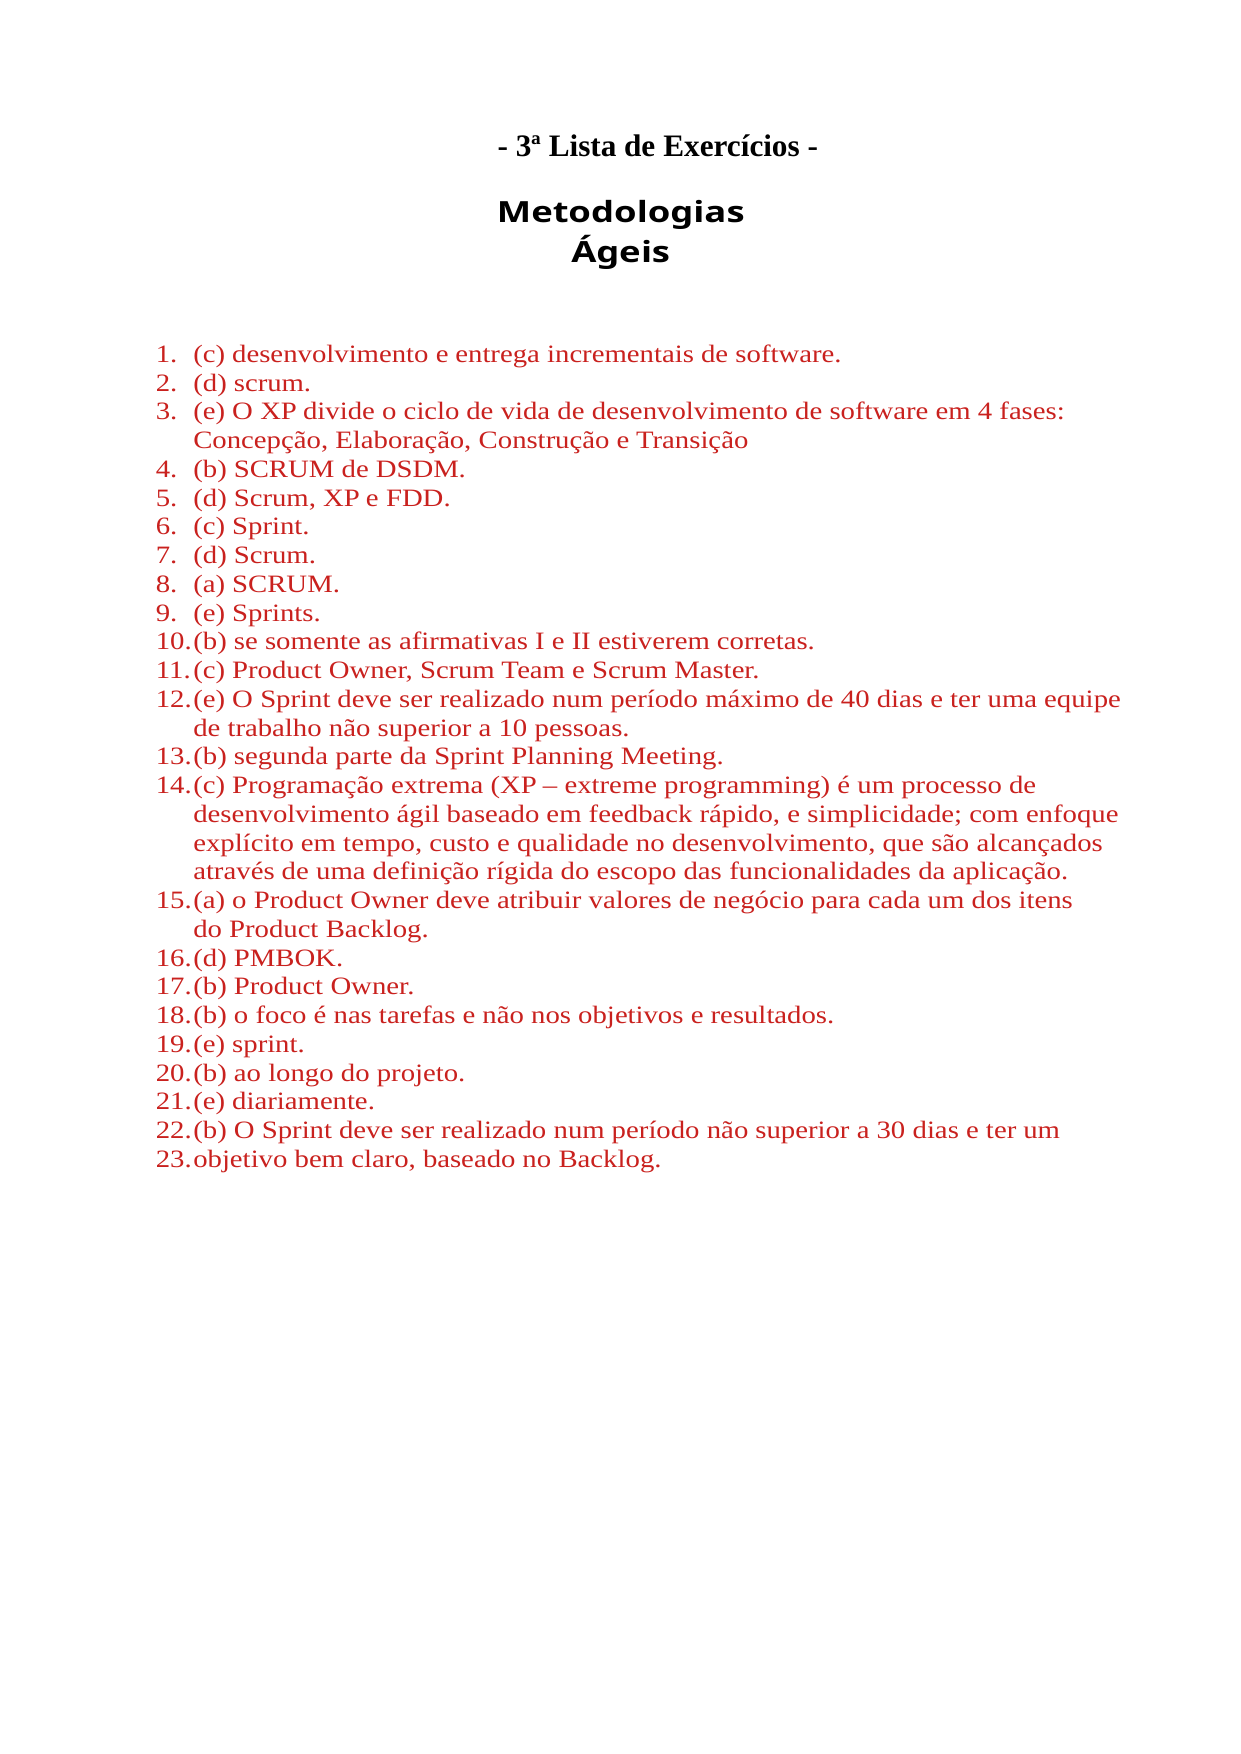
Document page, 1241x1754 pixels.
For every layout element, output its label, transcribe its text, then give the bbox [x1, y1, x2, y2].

list (a) SCRUM. [156, 569, 1122, 598]
list (d) PMBOK. [156, 943, 1122, 971]
list (b) se somente as afirmativas I e II estiverem corretas. [156, 626, 1122, 655]
list (e) O Sprint deve ser realizado num período máximo de 40 dias e ter uma equipe de trabalho não superior a 10 pessoas. [156, 684, 1122, 741]
list (b) segunda parte da Sprint Planning Meeting. [156, 741, 1122, 770]
list (c) desenvolvimento e entrega incrementais de software. [156, 339, 1122, 368]
text Metodologias Ágeis [469, 192, 772, 271]
list (d) Scrum. [156, 540, 1122, 569]
list (e) sprint. [156, 1029, 1122, 1058]
list (c) Product Owner, Scrum Team e Scrum Master. [156, 655, 1122, 684]
list (d) Scrum, XP e FDD. [156, 483, 1122, 511]
list (b) Product Owner. [156, 971, 1122, 1000]
list (a) o Product Owner deve atribuir valores de negócio para cada um dos itens [156, 885, 1122, 914]
list (c) Programação extrema (XP – extreme programming) é um processo de desenvolvimento ágil baseado em feedback rápido, e simplicidade; com enfoque explícito em tempo, custo e qualidade no desenvolvimento, que são alcançados através de uma definição rígida do escopo das funcionalidades da aplicação. [156, 770, 1122, 885]
list (b) o foco é nas tarefas e não nos objetivos e resultados. [156, 1000, 1122, 1029]
list (c) Sprint. [156, 511, 1122, 540]
list do Product Backlog. [156, 914, 1122, 943]
list (b) O Sprint deve ser realizado num período não superior a 30 dias e ter um [156, 1115, 1122, 1144]
list objetivo bem claro, baseado no Backlog. [156, 1144, 1122, 1173]
list (e) diariamente. [156, 1086, 1122, 1115]
list (e) Sprints. [156, 598, 1122, 626]
list (d) scrum. [156, 368, 1122, 396]
list (b) SCRUM de DSDM. [156, 454, 1122, 483]
list (b) ao longo do projeto. [156, 1058, 1122, 1086]
list (e) O XP divide o ciclo de vida de desenvolvimento de software em 4 fases: Concepção, Elaboração, Construção e Transição [156, 396, 1122, 454]
title - 3ª Lista de Exercícios - [156, 127, 1122, 163]
